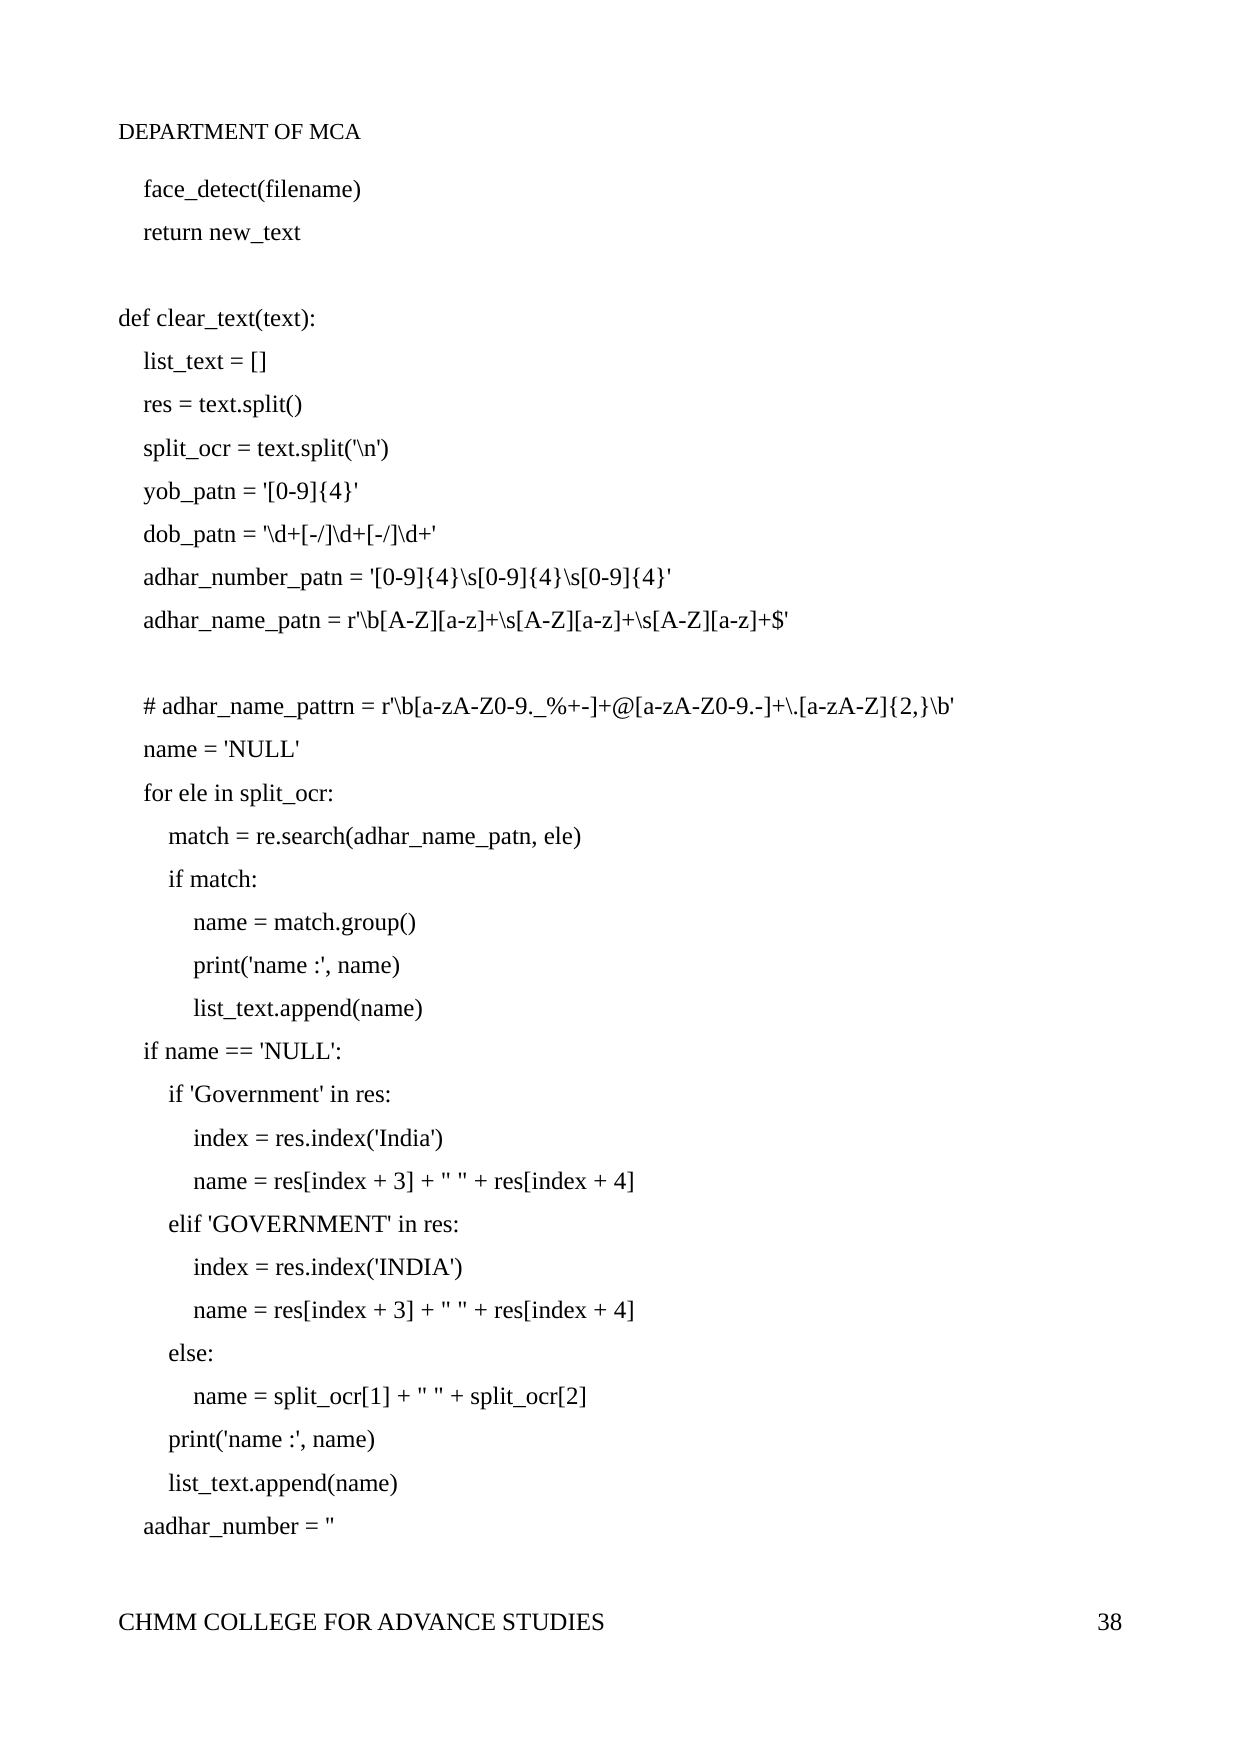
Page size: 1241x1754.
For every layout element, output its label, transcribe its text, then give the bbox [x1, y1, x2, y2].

text print('name :', name) [118, 1424, 1122, 1453]
text list_text.append(name) [118, 1468, 1122, 1496]
text index = res.index('India') [118, 1123, 1122, 1151]
text name = match.group() [118, 907, 1122, 936]
text for ele in split_ocr: [118, 778, 1122, 806]
text match = re.search(adhar_name_patn, ele) [118, 821, 1122, 849]
text index = res.index('INDIA') [118, 1252, 1122, 1281]
text if name == 'NULL': [118, 1036, 1122, 1065]
text list_text.append(name) [118, 993, 1122, 1022]
text print('name :', name) [118, 950, 1122, 979]
text adhar_name_patn = r'\b[A-Z][a-z]+\s[A-Z][a-z]+\s[A-Z][a-z]+$' [118, 605, 1122, 634]
text name = 'NULL' [118, 734, 1122, 763]
text face_detect(filename) [118, 174, 1122, 203]
text else: [118, 1338, 1122, 1367]
text adhar_number_patn = '[0-9]{4}\s[0-9]{4}\s[0-9]{4}' [118, 562, 1122, 591]
text name = res[index + 3] + " " + res[index + 4] [118, 1166, 1122, 1194]
text elif 'GOVERNMENT' in res: [118, 1209, 1122, 1238]
text dob_patn = '\d+[-/]\d+[-/]\d+' [118, 519, 1122, 548]
text if match: [118, 864, 1122, 893]
text # adhar_name_pattrn = r'\b[a-zA-Z0-9._%+-]+@[a-zA-Z0-9.-]+\.[a-zA-Z]{2,}\b' [118, 691, 1122, 720]
text split_ocr = text.split('\n') [118, 433, 1122, 461]
text name = split_ocr[1] + " " + split_ocr[2] [118, 1381, 1122, 1410]
text name = res[index + 3] + " " + res[index + 4] [118, 1295, 1122, 1324]
text list_text = [] [118, 346, 1122, 375]
text def clear_text(text): [118, 303, 1122, 332]
text aadhar_number = '' [118, 1511, 1122, 1539]
text if 'Government' in res: [118, 1079, 1122, 1108]
text yob_patn = '[0-9]{4}' [118, 476, 1122, 504]
text return new_text [118, 217, 1122, 246]
text res = text.split() [118, 389, 1122, 418]
